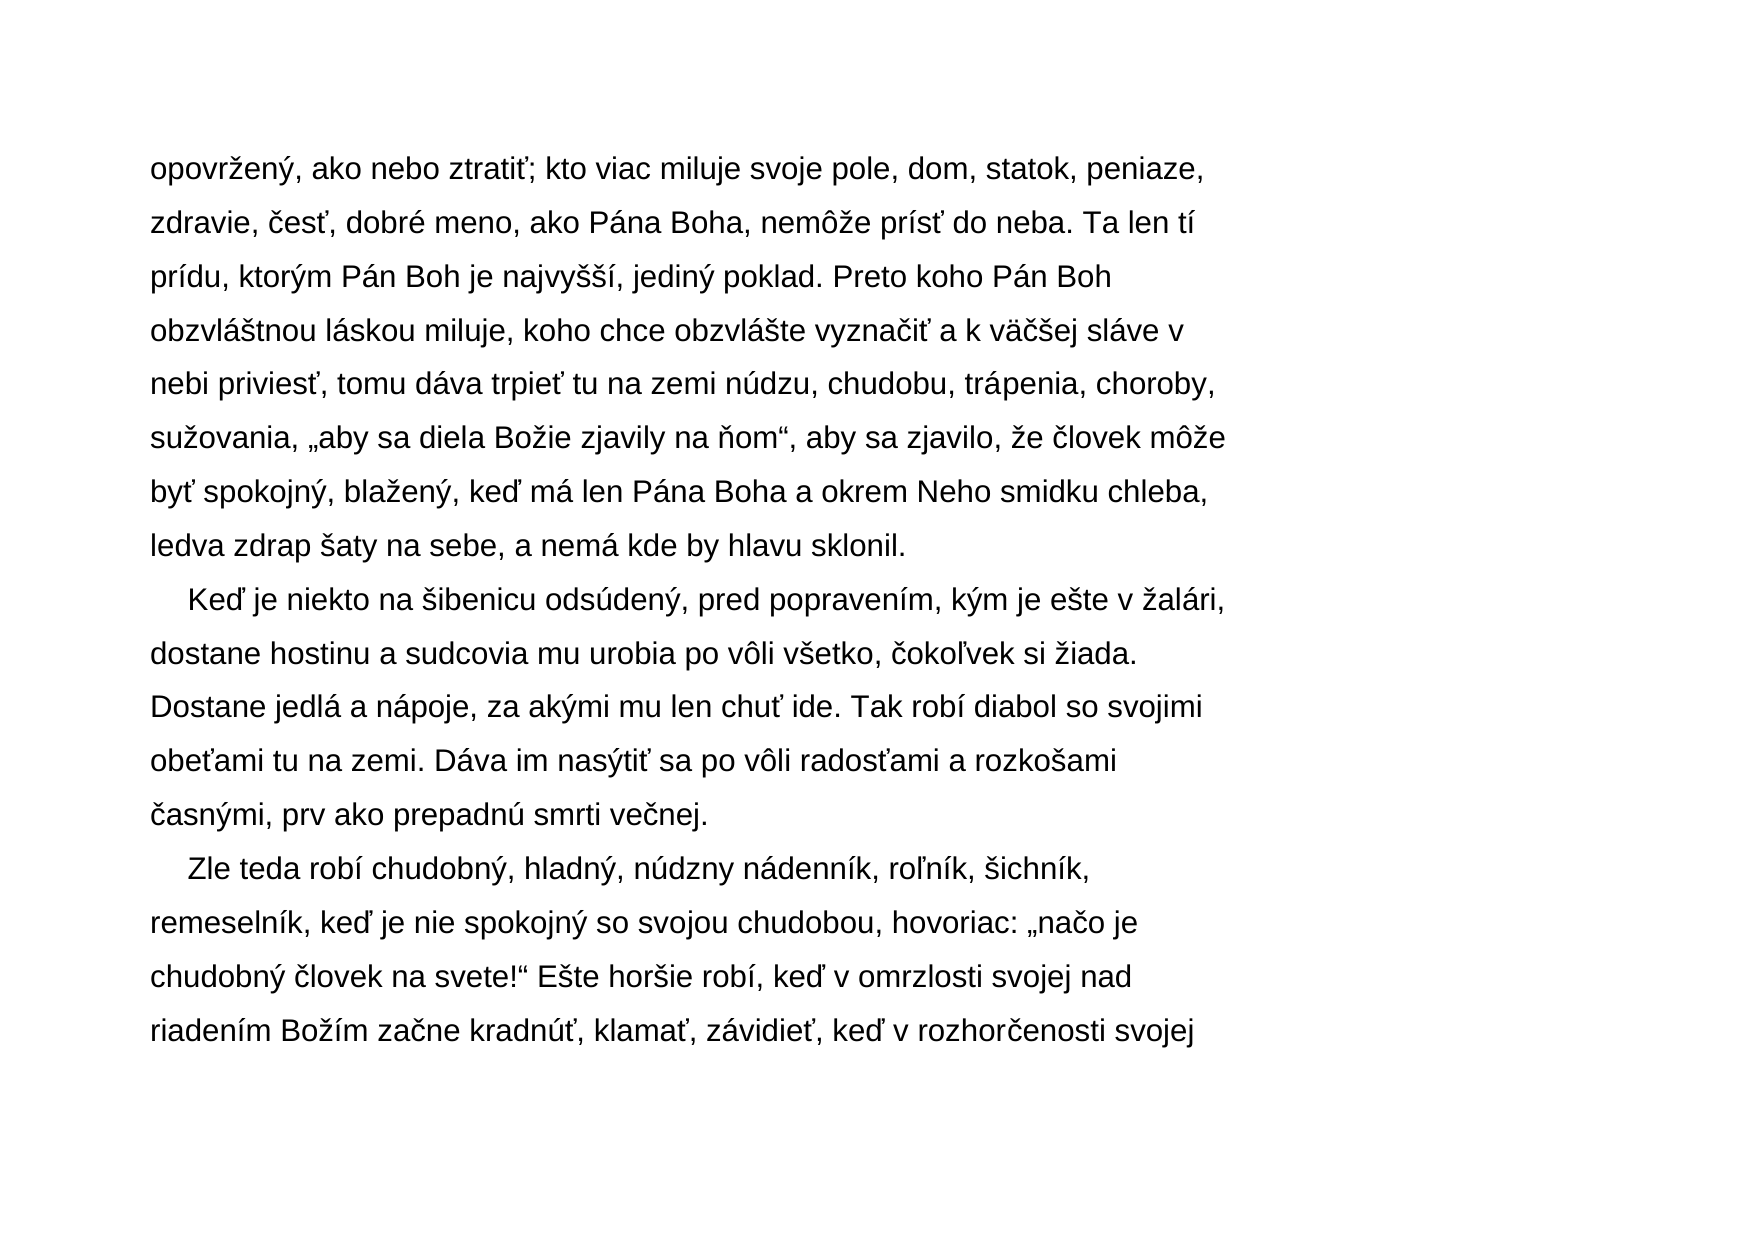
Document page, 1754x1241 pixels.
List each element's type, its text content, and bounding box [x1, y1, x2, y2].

text Zle teda robí chudobný, hladný, núdzny nádenník, roľník, šichník, remeselník, keď je nie spokojný so svo­jou chudobou, hovoriac: „načo je chudobný človek na svete!“ Ešte horšie robí, keď v omrzlosti svojej nad riadením Božím začne kradnúť, klamať, závidieť, keď v rozhor­čenosti svojej [150, 850, 1243, 1048]
text Keď je niekto na šibenicu odsúdený, pred popravením, kým je ešte v žalári, dostane hostinu a sudcovia mu urobia po vôli všetko, čokoľvek si žiada. Dostane jedlá a nápoje, za akými mu len chuť ide. Tak robí diabol so svojimi obeťami tu na zemi. Dáva im nasýtiť sa po vôli radosťami a rozkošami časnými, prv ako prepadnú smrti večnej. [150, 581, 1243, 832]
text opovržený, ako nebo ztratiť; kto viac miluje svoje pole, dom, statok, peniaze, zdravie, česť, dobré meno, ako Pána Boha, nemôže prísť do neba. Ta len tí prídu, ktorým Pán Boh je naj­vyšší, jediný poklad. Preto koho Pán Boh obzvláštnou láskou miluje, koho chce obzvlášte vyznačiť a k väčšej sláve v nebi priviesť, tomu dáva trpieť tu na zemi núdzu, chudobu, trá­penia, choroby, sužovania, „aby sa diela Božie zjavily na ňom“, aby sa zjavilo, že človek môže byť spokojný, blažený, keď má len Pána Boha a okrem Neho smidku chleba, ledva zdrap šaty na sebe, a nemá kde by hlavu sklonil. [150, 150, 1243, 563]
